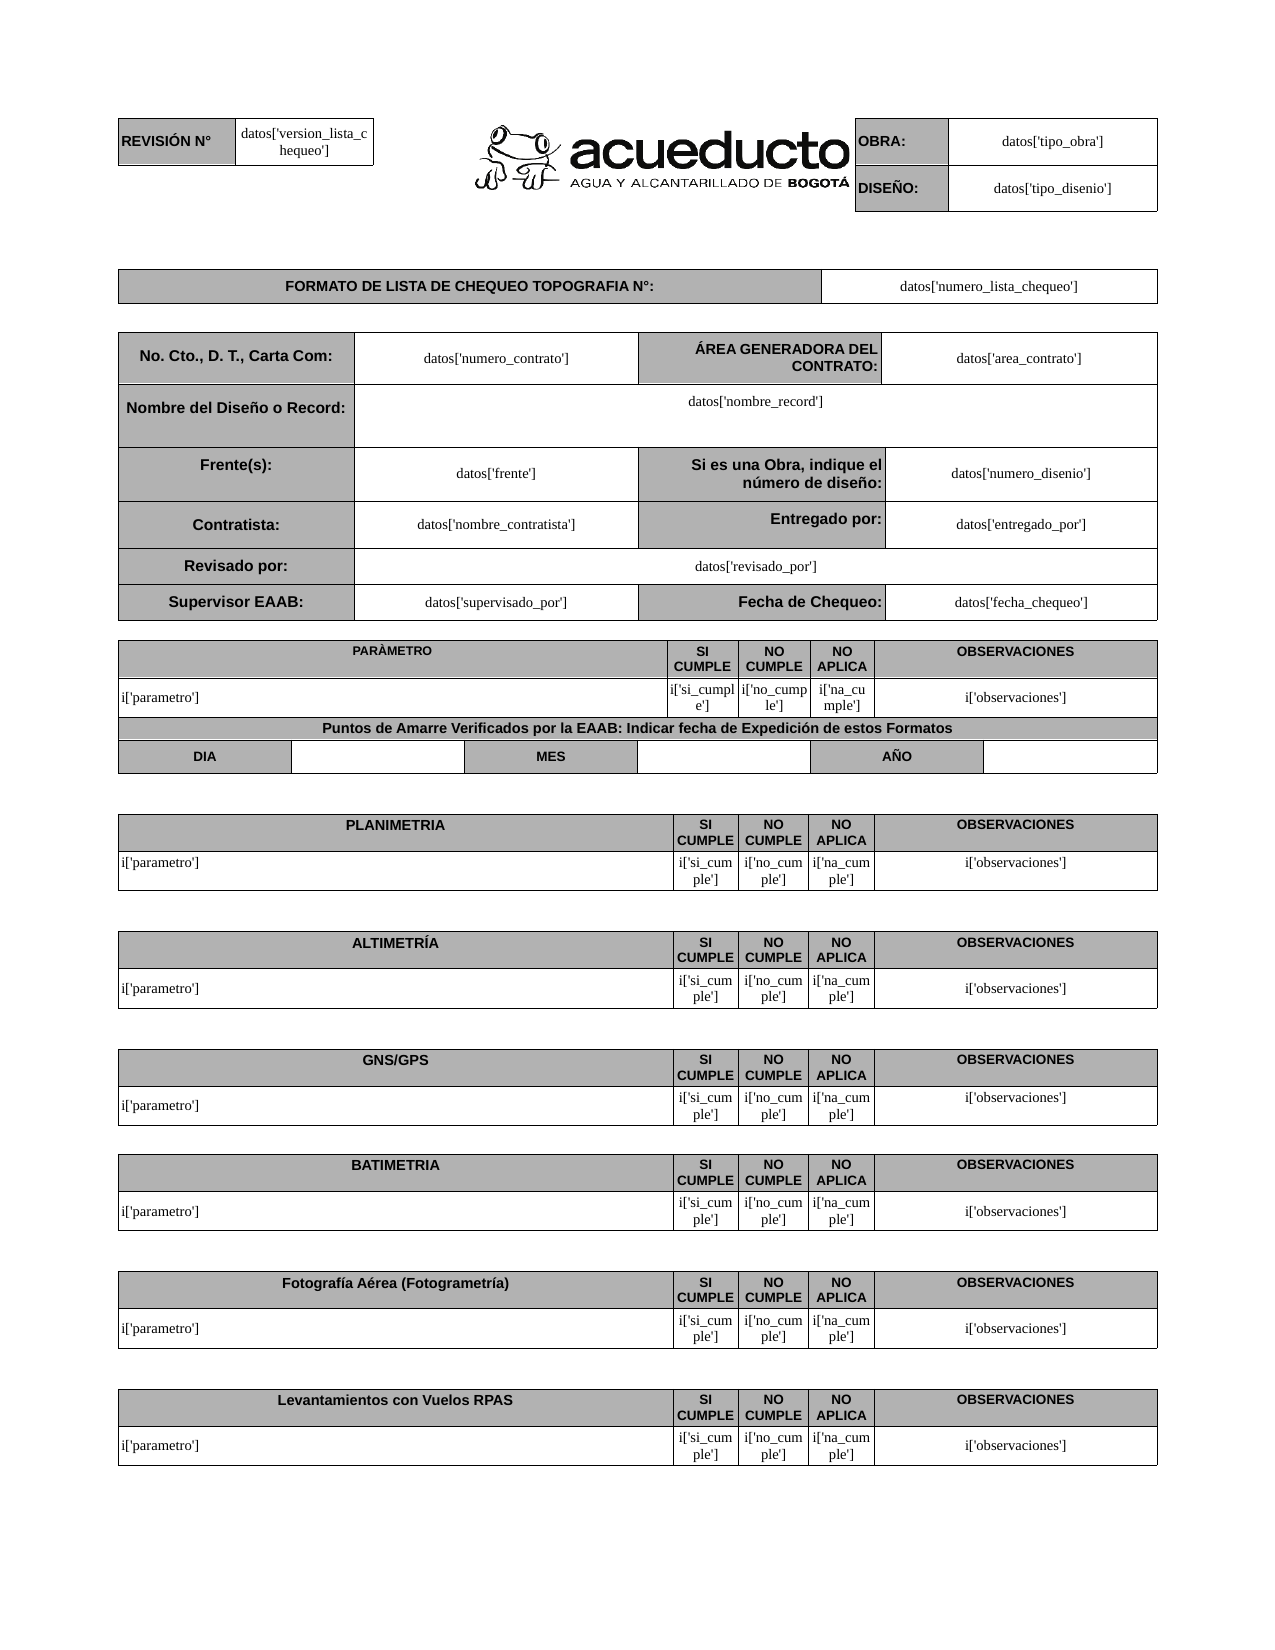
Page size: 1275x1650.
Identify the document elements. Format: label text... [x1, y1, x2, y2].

table_cell i['si_cumple'] [674, 1309, 738, 1348]
table_cell [984, 741, 1157, 773]
table_cell i['no_cumple'] [739, 969, 808, 1008]
table_cell i['parametro'] [119, 679, 667, 717]
table_header FORMATO DE LISTA DE CHEQUEO TOPOGRAFIA N°: [119, 270, 821, 303]
table_cell i['parametro'] [119, 1087, 673, 1125]
table_cell Supervisor EAAB: [119, 585, 354, 620]
table_cell datos['tipo_disenio'] [949, 166, 1157, 211]
table_header NO CUMPLE [739, 1155, 808, 1191]
table_cell i['observaciones'] [875, 679, 1157, 717]
table_cell i['parametro'] [119, 1192, 673, 1230]
table_cell i['parametro'] [119, 1309, 673, 1348]
table_cell i['na_cumple'] [809, 1087, 874, 1125]
table_header No. Cto., D. T., Carta Com: [119, 333, 354, 383]
table_header OBSERVACIONES [875, 815, 1157, 851]
table_header datos['tipo_obra'] [949, 119, 1157, 164]
table_header SI CUMPLE [674, 1155, 738, 1191]
table_cell Revisado por: [119, 549, 354, 584]
table_cell i['parametro'] [119, 969, 673, 1008]
table_header GNS/GPS [119, 1050, 673, 1086]
table_header OBSERVACIONES [875, 1390, 1157, 1426]
table_cell datos['numero_disenio'] [886, 448, 1157, 501]
table_cell Fecha de Chequeo: [639, 585, 885, 620]
table_cell i['observaciones'] [875, 1087, 1157, 1125]
table_cell i['observaciones'] [875, 1427, 1157, 1465]
table_cell i['no_cumple'] [739, 1087, 808, 1125]
table_cell datos['frente'] [355, 448, 638, 501]
table_cell i['parametro'] [119, 1427, 673, 1465]
table_cell datos['entregado_por'] [886, 502, 1157, 548]
table_cell Nombre del Diseño o Record: [119, 385, 354, 447]
table_cell [118, 166, 235, 211]
table_cell i['si_cumple'] [674, 1087, 738, 1125]
table_cell i['no_cumple'] [739, 1192, 808, 1230]
table_cell i['no_cumple'] [739, 852, 808, 890]
table_cell DISEÑO: [856, 166, 948, 211]
table_header BATIMETRIA [119, 1155, 673, 1191]
table_cell i['si_cumple'] [674, 969, 738, 1008]
table_header datos['numero_lista_chequeo'] [822, 270, 1157, 303]
table_cell datos['supervisado_por'] [355, 585, 638, 620]
table_header [373, 118, 855, 211]
table_cell i['no_cumple'] [739, 679, 810, 717]
table_cell Frente(s): [119, 448, 354, 501]
table_cell i['observaciones'] [875, 1192, 1157, 1230]
table_header OBSERVACIONES [875, 641, 1157, 677]
table_header OBSERVACIONES [875, 1050, 1157, 1086]
table_header SI CUMPLE [674, 1272, 738, 1308]
table_cell Entregado por: [639, 502, 885, 548]
table_header NO APLICA [809, 1390, 874, 1426]
table_header NO APLICA [809, 815, 874, 851]
table_header ALTIMETRÍA [119, 932, 673, 968]
table_cell Contratista: [119, 502, 354, 548]
table_cell i['no_cumple'] [739, 1427, 808, 1465]
table_header SI CUMPLE [674, 932, 738, 968]
table_header REVISIÓN N° [119, 119, 235, 164]
table_cell i['si_cumple'] [668, 679, 738, 717]
table_cell [292, 741, 464, 773]
picture [475, 125, 850, 190]
table_header NO CUMPLE [739, 641, 810, 677]
table_header ÁREA GENERADORA DEL CONTRATO: [639, 333, 881, 383]
table_cell datos['fecha_chequeo'] [886, 585, 1157, 620]
table_cell MES [465, 741, 637, 773]
table_header NO APLICA [809, 1155, 874, 1191]
table_cell i['observaciones'] [875, 969, 1157, 1008]
table_header OBSERVACIONES [875, 932, 1157, 968]
table_header OBSERVACIONES [875, 1272, 1157, 1308]
table_cell i['si_cumple'] [674, 1427, 738, 1465]
table_cell i['na_cumple'] [809, 852, 874, 890]
table_cell i['na_cumple'] [809, 969, 874, 1008]
table_header Levantamientos con Vuelos RPAS [119, 1390, 673, 1426]
table_header NO CUMPLE [739, 1390, 808, 1426]
table_cell DIA [119, 741, 291, 773]
table_header SI CUMPLE [674, 1390, 738, 1426]
table_header SI CUMPLE [668, 641, 738, 677]
table_cell Puntos de Amarre Verificados por la EAAB: Indicar fecha de Expedición de estos Formatos [119, 718, 1157, 739]
table_header NO APLICA [809, 932, 874, 968]
table_cell datos['nombre_record'] [355, 385, 1157, 447]
table_cell i['na_cumple'] [811, 679, 874, 717]
table_cell i['na_cumple'] [809, 1427, 874, 1465]
table_header datos['numero_contrato'] [355, 333, 638, 383]
table_cell Si es una Obra, indique el número de diseño: [639, 448, 885, 501]
table_cell [638, 741, 810, 773]
table_cell i['no_cumple'] [739, 1309, 808, 1348]
table_header OBSERVACIONES [875, 1155, 1157, 1191]
table_header NO CUMPLE [739, 932, 808, 968]
table_header SI CUMPLE [674, 1050, 738, 1086]
table_cell [235, 166, 373, 211]
table_cell datos['revisado_por'] [355, 549, 1157, 584]
table_cell i['si_cumple'] [674, 1192, 738, 1230]
table_header datos['area_contrato'] [882, 333, 1157, 383]
table_header PARÀMETRO [119, 641, 667, 677]
table_cell i['na_cumple'] [809, 1192, 874, 1230]
table_cell i['parametro'] [119, 852, 673, 890]
table_cell datos['nombre_contratista'] [355, 502, 638, 548]
table_header OBRA: [856, 119, 948, 164]
table_header NO APLICA [809, 1272, 874, 1308]
table_header datos['version_lista_chequeo'] [236, 119, 373, 164]
table_header NO APLICA [811, 641, 874, 677]
table_cell AÑO [811, 741, 983, 773]
table_header NO APLICA [809, 1050, 874, 1086]
table_header SI CUMPLE [674, 815, 738, 851]
table_header NO CUMPLE [739, 815, 808, 851]
table_header PLANIMETRIA [119, 815, 673, 851]
table_cell i['observaciones'] [875, 852, 1157, 890]
table_cell i['si_cumple'] [674, 852, 738, 890]
table_header Fotografía Aérea (Fotogrametría) [119, 1272, 673, 1308]
table_cell i['na_cumple'] [809, 1309, 874, 1348]
table_header NO CUMPLE [739, 1050, 808, 1086]
table_cell i['observaciones'] [875, 1309, 1157, 1348]
table_header NO CUMPLE [739, 1272, 808, 1308]
